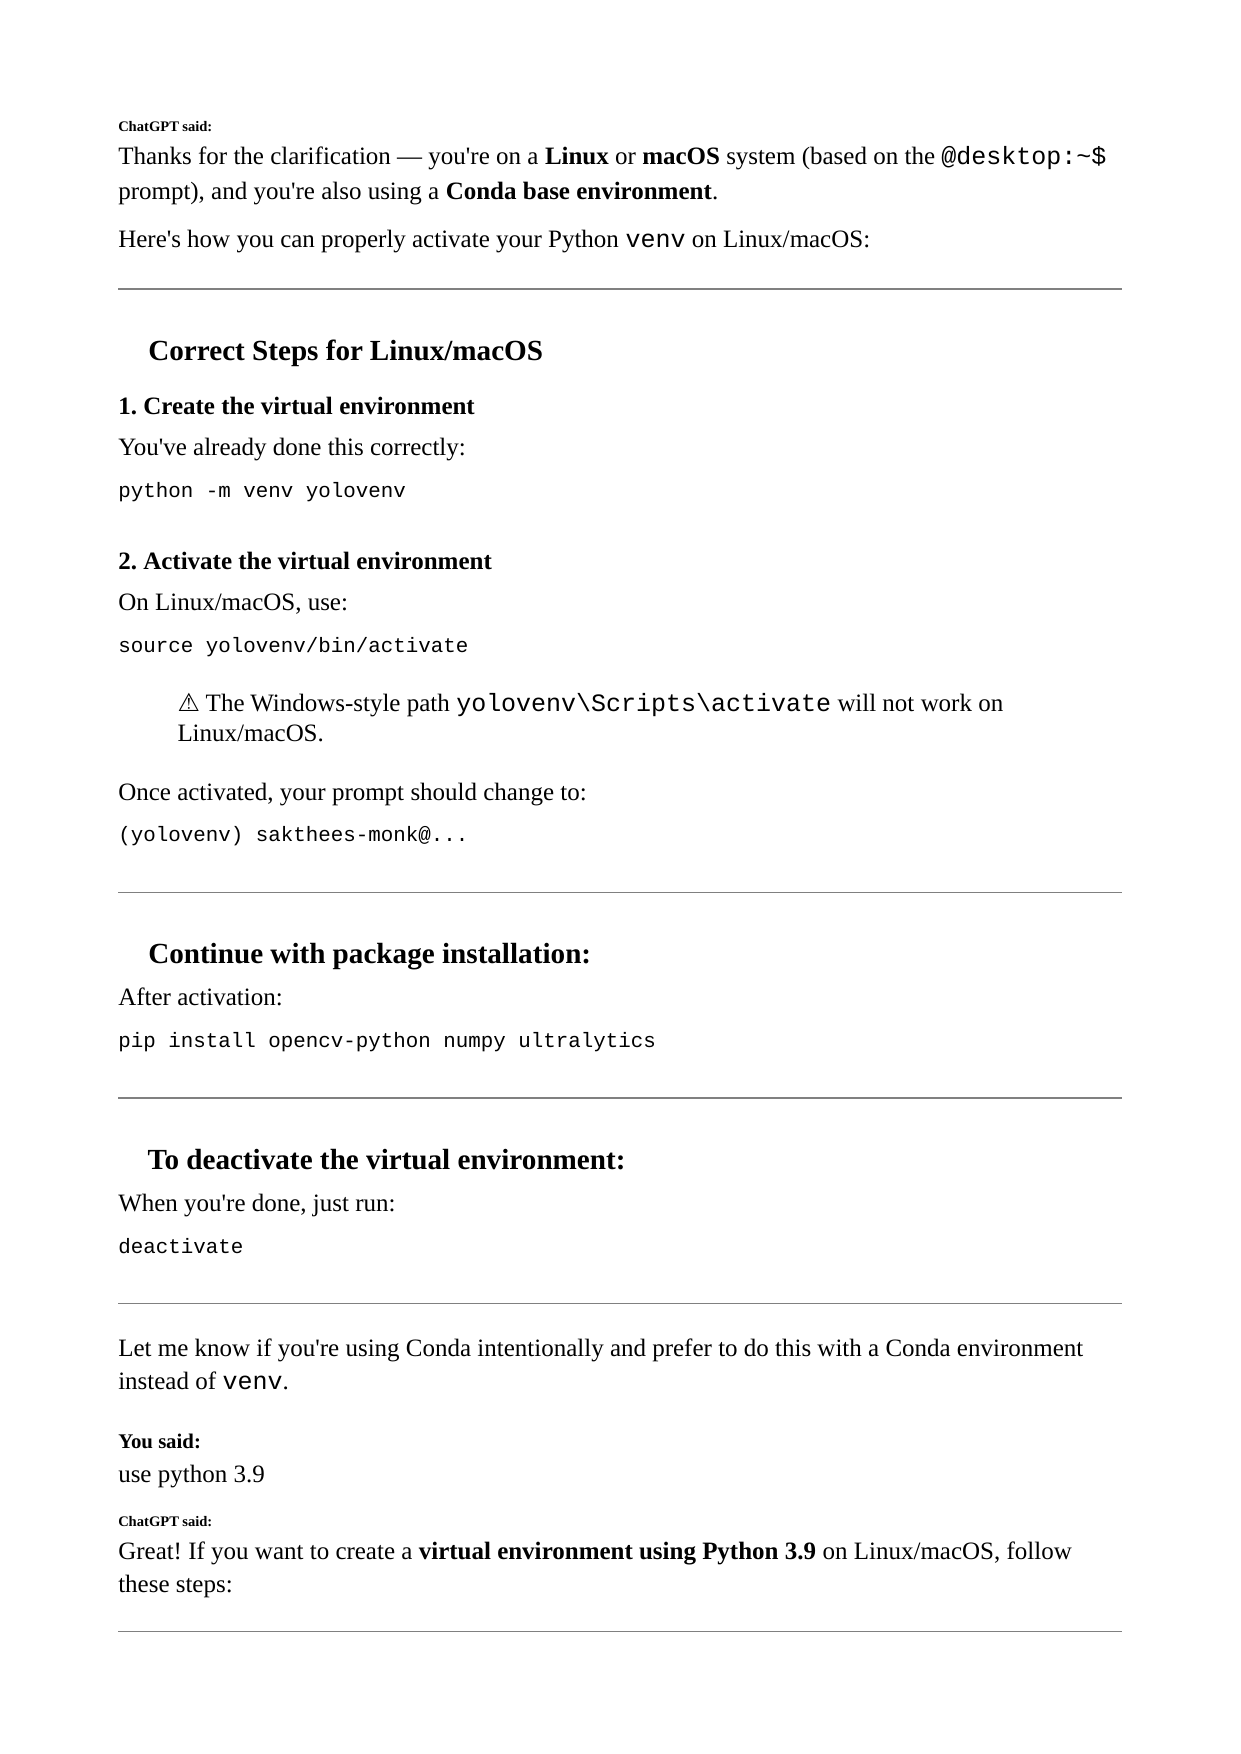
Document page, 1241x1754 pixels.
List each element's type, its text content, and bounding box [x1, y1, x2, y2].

subtitle ChatGPT said: [118, 118, 1122, 135]
text ⚠️ The Windows-style path yolovenv\Scripts\activate will not work on Linux/macOS. [177, 688, 1063, 747]
text Great! If you want to create a virtual environment using Python 3.9 on Linux/macOS, follow these steps: [118, 1536, 1122, 1597]
text Once activated, your prompt should change to: [118, 777, 1122, 806]
text Here's how you can properly activate your Python venv on Linux/macOS: [118, 224, 1122, 255]
subtitle You said: [118, 1428, 1122, 1453]
text pip install opencv-python numpy ultralytics [118, 1030, 1122, 1054]
subtitle 1. Create the virtual environment [118, 391, 1122, 420]
text Thanks for the clarification — you're on a Linux or macOS system (based on the @desktop:~$ prompt), and you're also using a Conda base environment. [118, 141, 1122, 205]
subtitle ✅ Correct Steps for Linux/macOS [118, 333, 1122, 366]
text After activation: [118, 982, 1122, 1011]
text deactivate [118, 1236, 1122, 1259]
subtitle ChatGPT said: [118, 1513, 1122, 1529]
text You've already done this correctly: [118, 432, 1122, 461]
text source yolovenv/bin/activate [118, 634, 1122, 658]
text (yolovenv) sakthees-monk@... [118, 824, 1122, 848]
text When you're done, just run: [118, 1188, 1122, 1217]
text python -m venv yolovenv [118, 480, 1122, 504]
subtitle 🔄 To deactivate the virtual environment: [118, 1142, 1122, 1176]
text use python 3.9 [118, 1459, 1122, 1488]
text On Linux/macOS, use: [118, 587, 1122, 616]
subtitle 2. Activate the virtual environment [118, 546, 1122, 574]
subtitle ✅ Continue with package installation: [118, 936, 1122, 970]
text Let me know if you're using Conda intentionally and prefer to do this with a Conda environment instead of venv. [118, 1333, 1122, 1397]
